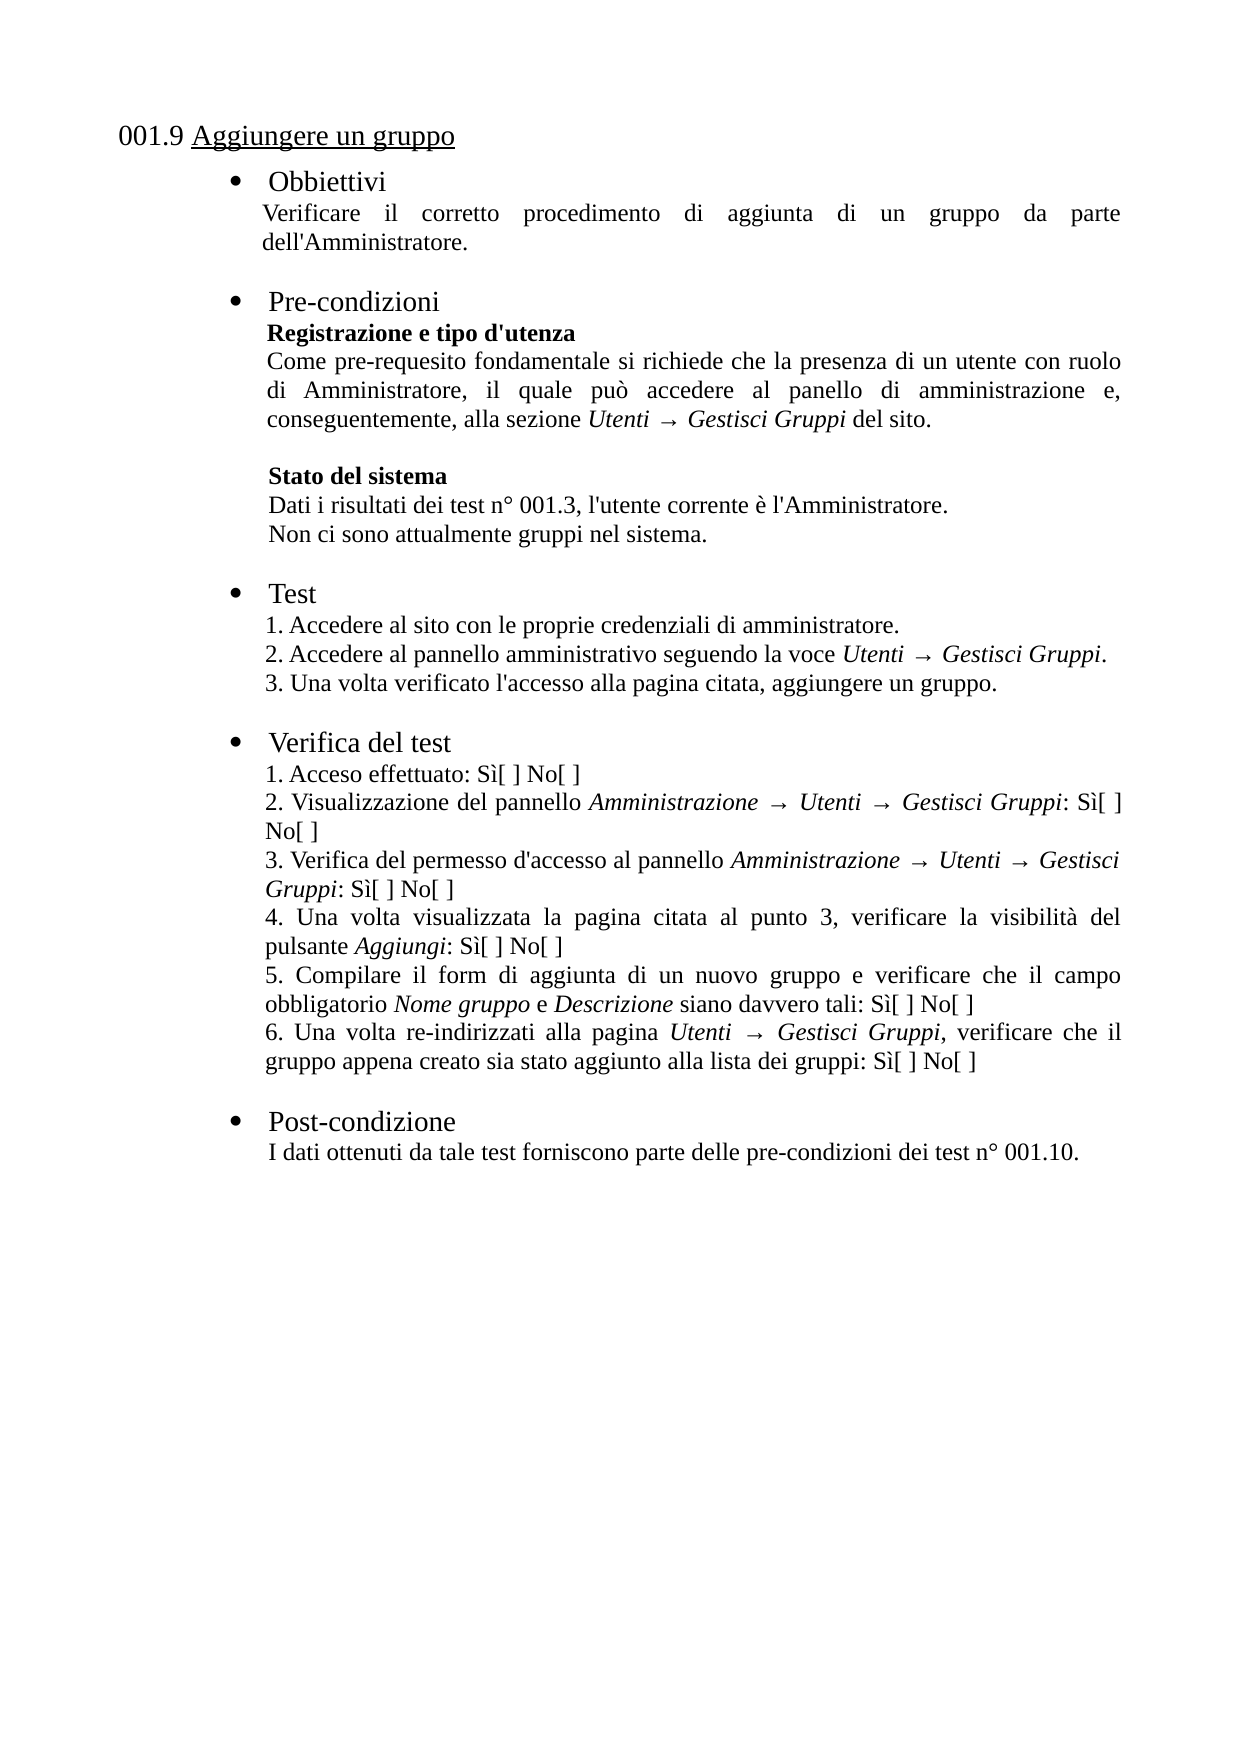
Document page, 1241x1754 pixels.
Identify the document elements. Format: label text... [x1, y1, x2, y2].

text 5. Compilare il form di aggiunta di un nuovo gruppo e verificare che il campo obbligatorio Nome gruppo e Descrizione siano davvero tali: Sì[ ] No[ ] [265, 960, 1122, 1017]
list Verifica del test [231, 725, 1122, 759]
text Registrazione e tipo d'utenza [267, 318, 1122, 346]
text Come pre-requesito fondamentale si richiede che la presenza di un utente con ruolo di Amministratore, il quale può accedere al panello di amministrazione e, conseguentemente, alla sezione Utenti → Gestisci Gruppi del sito. [267, 346, 1122, 433]
text Stato del sistema [268, 461, 1122, 490]
text I dati ottenuti da tale test forniscono parte delle pre-condizioni dei test n° 001.10. [268, 1137, 1122, 1166]
text 6. Una volta re-indirizzati alla pagina Utenti → Gestisci Gruppi, verificare che il gruppo appena creato sia stato aggiunto alla lista dei gruppi: Sì[ ] No[ ] [265, 1017, 1122, 1075]
text 1. Accedere al sito con le proprie credenziali di amministratore. [265, 610, 1122, 639]
list Obbiettivi [231, 164, 1122, 198]
subtitle 001.9 Aggiungere un gruppo [118, 118, 1122, 152]
list Pre-condizioni [231, 284, 1122, 318]
list 2. Accedere al pannello amministrativo seguendo la voce Utenti → Gestisci Gruppi. [265, 639, 1122, 668]
text 4. Una volta visualizzata la pagina citata al punto 3, verificare la visibilità del pulsante Aggiungi: Sì[ ] No[ ] [265, 902, 1122, 960]
list Test [231, 576, 1122, 610]
text Verificare il corretto procedimento di aggiunta di un gruppo da parte dell'Amministratore. [262, 198, 1122, 255]
text 1. Acceso effettuato: Sì[ ] No[ ] [265, 759, 1122, 787]
list 3. Una volta verificato l'accesso alla pagina citata, aggiungere un gruppo. [265, 668, 1122, 696]
text Dati i risultati dei test n° 001.3, l'utente corrente è l'Amministratore. [268, 490, 1122, 519]
list Post-condizione [231, 1104, 1122, 1137]
text 2. Visualizzazione del pannello Amministrazione → Utenti → Gestisci Gruppi: Sì[ ] No[ ] [265, 787, 1122, 845]
text 3. Verifica del permesso d'accesso al pannello Amministrazione → Utenti → Gestisci Gruppi: Sì[ ] No[ ] [265, 845, 1122, 902]
text Non ci sono attualmente gruppi nel sistema. [268, 519, 1122, 548]
